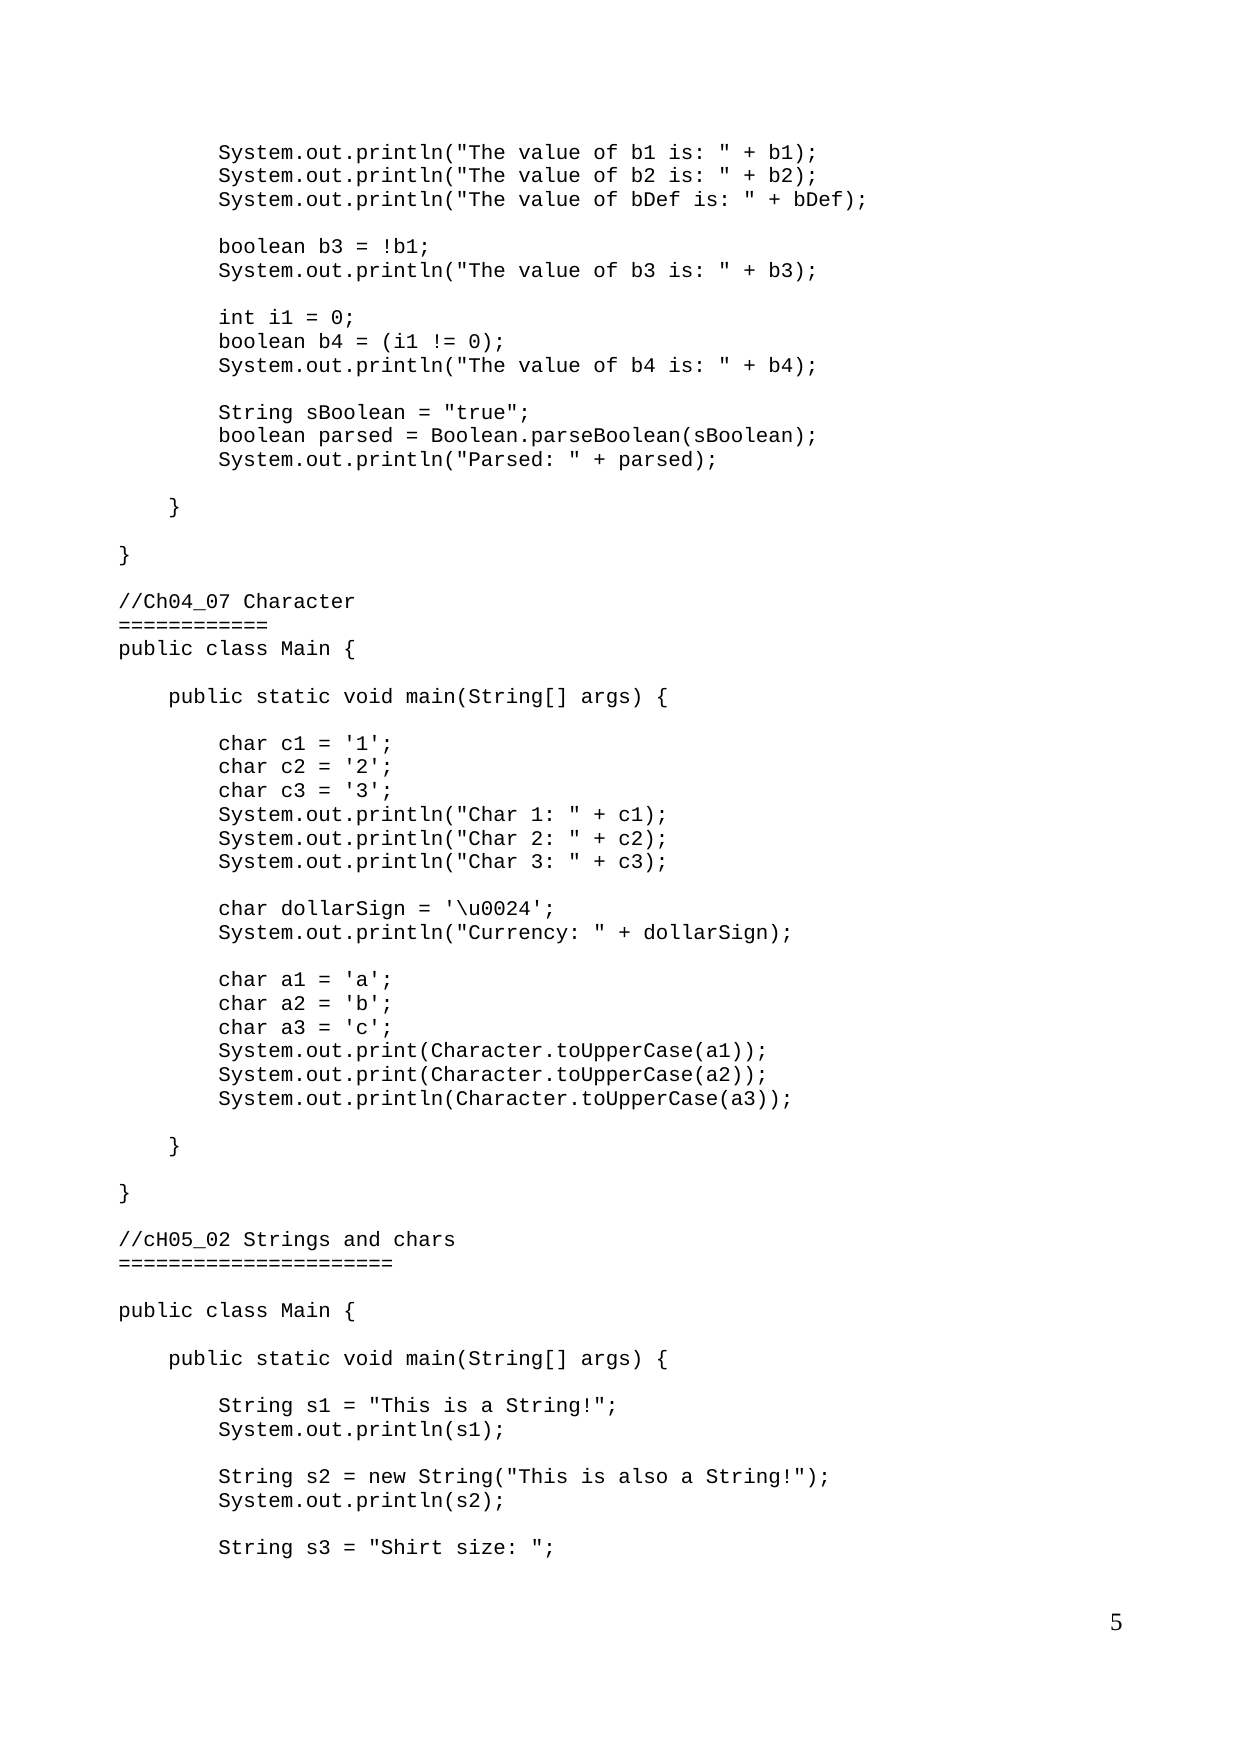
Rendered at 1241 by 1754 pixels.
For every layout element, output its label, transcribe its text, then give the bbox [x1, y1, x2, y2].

text System.out.println("Char 3: " + c3); [118, 851, 1122, 875]
text System.out.print(Character.toUpperCase(a1)); [118, 1040, 1122, 1064]
text System.out.println("The value of b1 is: " + b1); [118, 142, 1122, 165]
text char dollarSign = '\u0024'; [118, 898, 1122, 922]
text String s2 = new String("This is also a String!"); [118, 1466, 1122, 1489]
text int i1 = 0; [118, 307, 1122, 331]
text ============ [118, 615, 1122, 638]
text System.out.println("The value of b2 is: " + b2); [118, 165, 1122, 189]
text String sBoolean = "true"; [118, 402, 1122, 426]
text } [118, 1182, 1122, 1206]
text System.out.println("Char 1: " + c1); [118, 804, 1122, 827]
text //Ch04_07 Character [118, 591, 1122, 615]
text ====================== [118, 1253, 1122, 1277]
text public class Main { [118, 1300, 1122, 1324]
text String s1 = "This is a String!"; [118, 1395, 1122, 1419]
text } [118, 496, 1122, 520]
text System.out.println(s1); [118, 1419, 1122, 1442]
text char a1 = 'a'; [118, 969, 1122, 993]
text System.out.println("The value of b4 is: " + b4); [118, 354, 1122, 378]
text System.out.println("Char 2: " + c2); [118, 827, 1122, 851]
text public static void main(String[] args) { [118, 686, 1122, 709]
text System.out.println(Character.toUpperCase(a3)); [118, 1088, 1122, 1111]
text char a3 = 'c'; [118, 1017, 1122, 1040]
text System.out.print(Character.toUpperCase(a2)); [118, 1064, 1122, 1088]
text System.out.println("The value of b3 is: " + b3); [118, 260, 1122, 284]
text public class Main { [118, 638, 1122, 662]
text System.out.println("Currency: " + dollarSign); [118, 922, 1122, 946]
text char c3 = '3'; [118, 780, 1122, 804]
text System.out.println("The value of bDef is: " + bDef); [118, 189, 1122, 213]
text boolean b4 = (i1 != 0); [118, 331, 1122, 354]
text boolean b3 = !b1; [118, 236, 1122, 260]
text char c2 = '2'; [118, 757, 1122, 780]
text System.out.println(s2); [118, 1489, 1122, 1513]
text String s3 = "Shirt size: "; [118, 1537, 1122, 1561]
text char c1 = '1'; [118, 733, 1122, 757]
text char a2 = 'b'; [118, 993, 1122, 1017]
text System.out.println("Parsed: " + parsed); [118, 449, 1122, 473]
text //cH05_02 Strings and chars [118, 1229, 1122, 1253]
text boolean parsed = Boolean.parseBoolean(sBoolean); [118, 426, 1122, 449]
text public static void main(String[] args) { [118, 1348, 1122, 1371]
text } [118, 1135, 1122, 1158]
text } [118, 544, 1122, 567]
